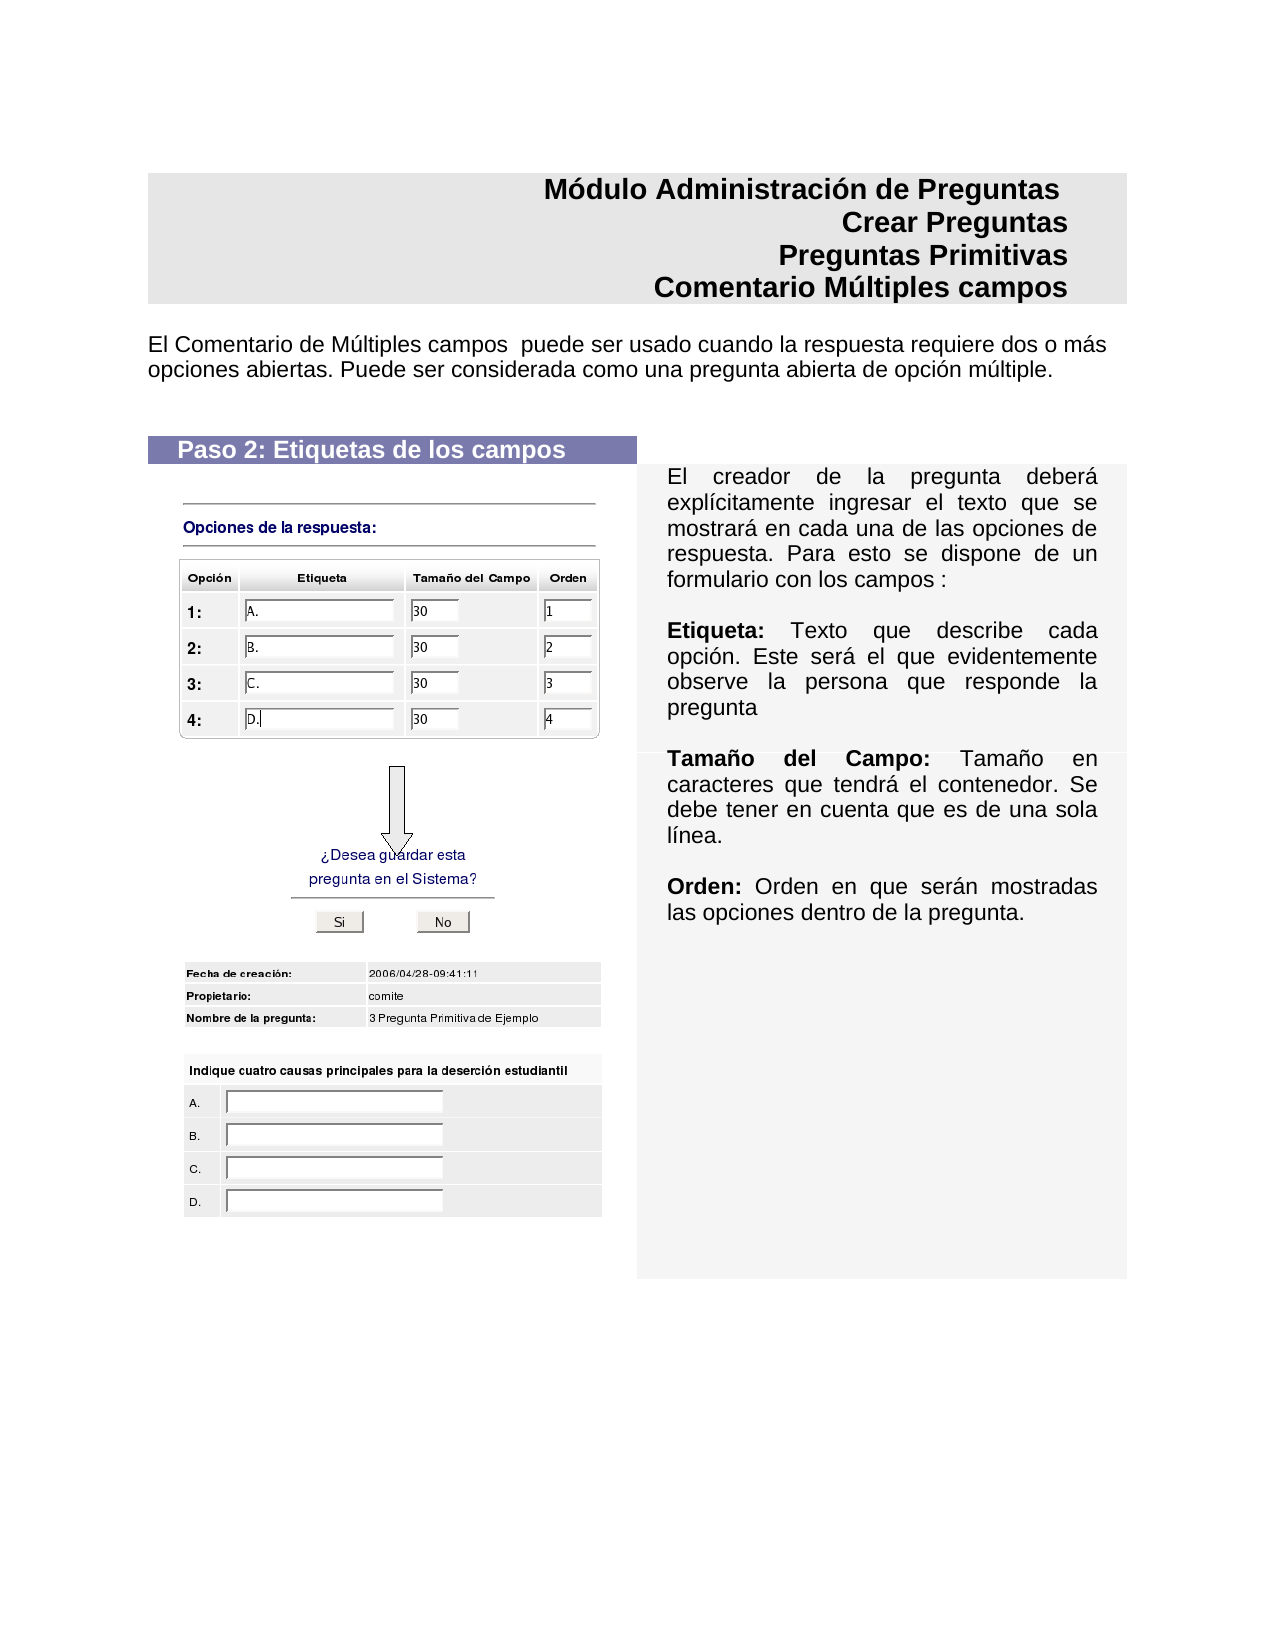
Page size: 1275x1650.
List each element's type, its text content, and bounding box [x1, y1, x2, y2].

table_header Paso 2: Etiquetas de los campos [148, 436, 637, 464]
table_header Módulo Administración de Preguntas Crear Preguntas Preguntas Primitivas Comentario Múltiples campos [148, 173, 207, 304]
table_cell El creador de la pregunta deberá explícitamente ingresar el texto que se mostrará en cada una de las opciones de respuesta. Para esto se dispone de un formulario con los campos : Etiqueta: Texto que describe cada opción. Este será el que evidentemente observe la persona que responde la pregunta Tamaño del Campo: Tamaño en caracteres que tendrá el contenedor. Se debe tener en cuenta que es de una sola línea. Orden: Orden en que serán mostradas las opciones dentro de la pregunta. [638, 464, 1127, 1279]
table_header [638, 436, 1127, 464]
table_cell [148, 464, 637, 752]
table_cell [148, 753, 637, 1279]
text El Comentario de Múltiples campos puede ser usado cuando la respuesta requiere dos o más opciones abiertas. Puede ser considerada como una pregunta abierta de opción múltiple. [148, 331, 1127, 383]
table_header Módulo Administración de Preguntas Crear Preguntas Preguntas Primitivas Comentario Múltiples campos [1068, 173, 1127, 304]
picture [177, 835, 608, 1224]
picture [177, 491, 608, 753]
